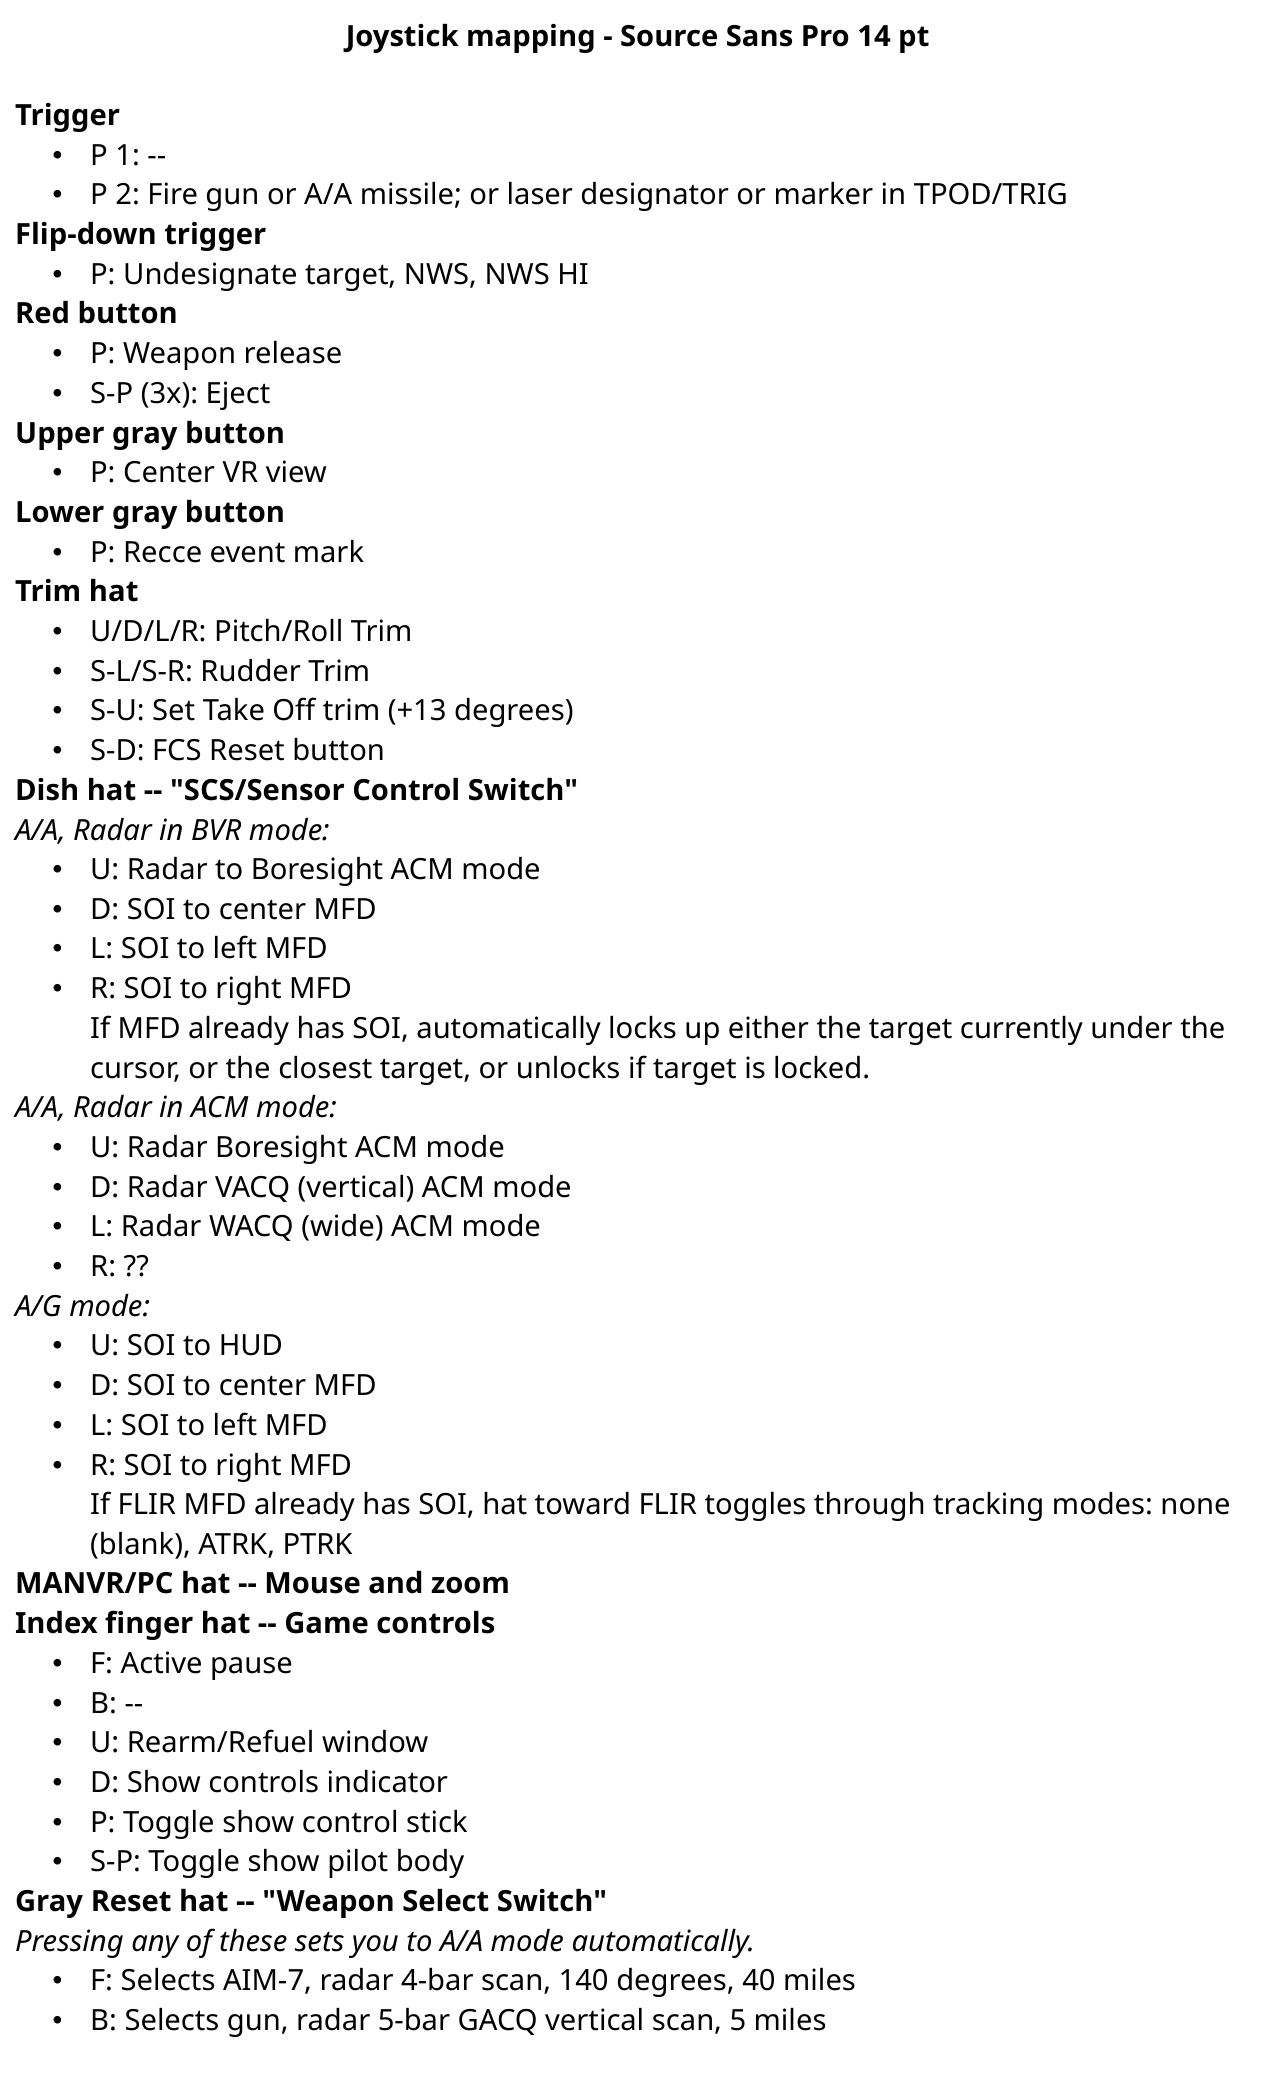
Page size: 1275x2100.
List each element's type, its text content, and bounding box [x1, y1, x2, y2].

list F: Active pause [52, 1642, 1260, 1682]
text Index finger hat -- Game controls [15, 1602, 1260, 1642]
text Upper gray button [15, 412, 1260, 452]
list P: Recce event mark [52, 531, 1260, 571]
text Trim hat [15, 571, 1260, 610]
text Gray Reset hat -- "Weapon Select Switch" [15, 1880, 1260, 1920]
list D: SOI to center MFD [52, 1364, 1260, 1404]
list If FLIR MFD already has SOI, hat toward FLIR toggles through tracking modes: none (blank), ATRK, PTRK [52, 1483, 1260, 1563]
text Dish hat -- "SCS/Sensor Control Switch" [15, 769, 1260, 809]
list B: -- [52, 1682, 1260, 1722]
list L: SOI to left MFD [52, 928, 1260, 967]
list D: SOI to center MFD [52, 888, 1260, 928]
text Pressing any of these sets you to A/A mode automatically. [15, 1920, 1260, 1960]
list B: Selects gun, radar 5-bar GACQ vertical scan, 5 miles [52, 1999, 1260, 2039]
list F: Selects AIM-7, radar 4-bar scan, 140 degrees, 40 miles [52, 1960, 1260, 1999]
list D: Radar VACQ (vertical) ACM mode [52, 1166, 1260, 1206]
list D: Show controls indicator [52, 1761, 1260, 1801]
list P 1: -- [52, 134, 1260, 174]
list P: Weapon release [52, 332, 1260, 372]
text MANVR/PC hat -- Mouse and zoom [15, 1563, 1260, 1602]
text Lower gray button [15, 491, 1260, 531]
text A/A, Radar in BVR mode: [15, 809, 1260, 848]
list P 2: Fire gun or A/A missile; or laser designator or marker in TPOD/TRIG [52, 174, 1260, 213]
list R: ?? [52, 1245, 1260, 1285]
text Flip-down trigger [15, 213, 1260, 253]
list P: Toggle show control stick [52, 1801, 1260, 1841]
list P: Undesignate target, NWS, NWS HI [52, 253, 1260, 293]
list S-P: Toggle show pilot body [52, 1841, 1260, 1880]
list P: Center VR view [52, 452, 1260, 491]
list U: SOI to HUD [52, 1325, 1260, 1364]
list L: Radar WACQ (wide) ACM mode [52, 1206, 1260, 1245]
text A/A, Radar in ACM mode: [15, 1087, 1260, 1126]
list U: Radar to Boresight ACM mode [52, 848, 1260, 888]
list U: Rearm/Refuel window [52, 1722, 1260, 1761]
list S-U: Set Take Off trim (+13 degrees) [52, 690, 1260, 729]
text Joystick mapping - Source Sans Pro 14 pt [15, 15, 1260, 55]
list L: SOI to left MFD [52, 1404, 1260, 1444]
text Red button [15, 293, 1260, 332]
list U: Radar Boresight ACM mode [52, 1126, 1260, 1166]
text A/G mode: [15, 1285, 1260, 1325]
text Trigger [15, 94, 1260, 134]
list U/D/L/R: Pitch/Roll Trim [52, 610, 1260, 650]
list S-L/S-R: Rudder Trim [52, 650, 1260, 690]
list S-D: FCS Reset button [52, 729, 1260, 769]
list S-P (3x): Eject [52, 372, 1260, 412]
list If MFD already has SOI, automatically locks up either the target currently under the cursor, or the closest target, or unlocks if target is locked. [52, 1007, 1260, 1087]
list R: SOI to right MFD [52, 1444, 1260, 1483]
list R: SOI to right MFD [52, 967, 1260, 1007]
